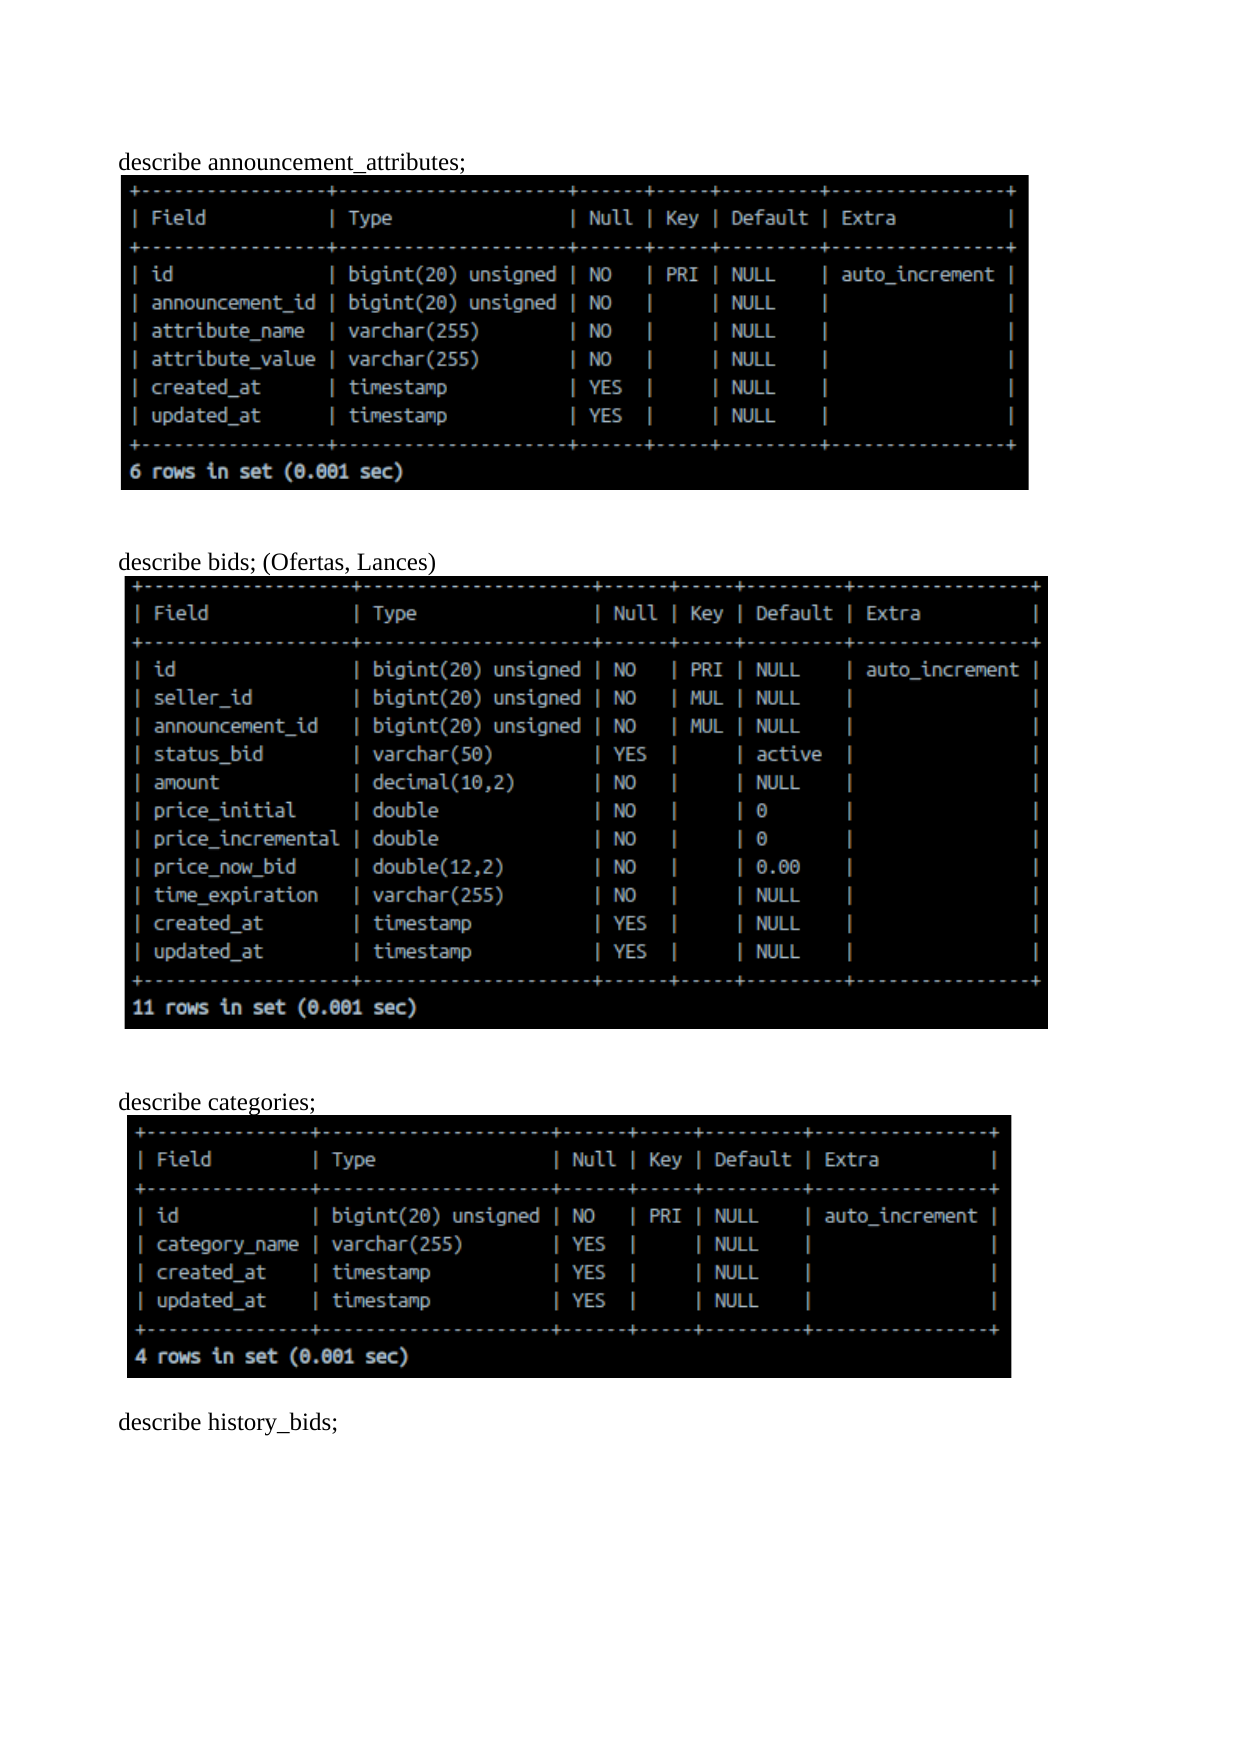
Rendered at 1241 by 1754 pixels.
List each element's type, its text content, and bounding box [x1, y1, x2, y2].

text describe categories; [118, 1087, 1122, 1115]
text describe history_bids; [118, 1407, 1122, 1435]
picture [127, 1115, 1012, 1378]
text describe announcement_attributes; [118, 147, 1122, 176]
text describe bids; (Ofertas, Lances) [118, 547, 1122, 576]
picture [120, 175, 1029, 490]
picture [124, 576, 1048, 1029]
